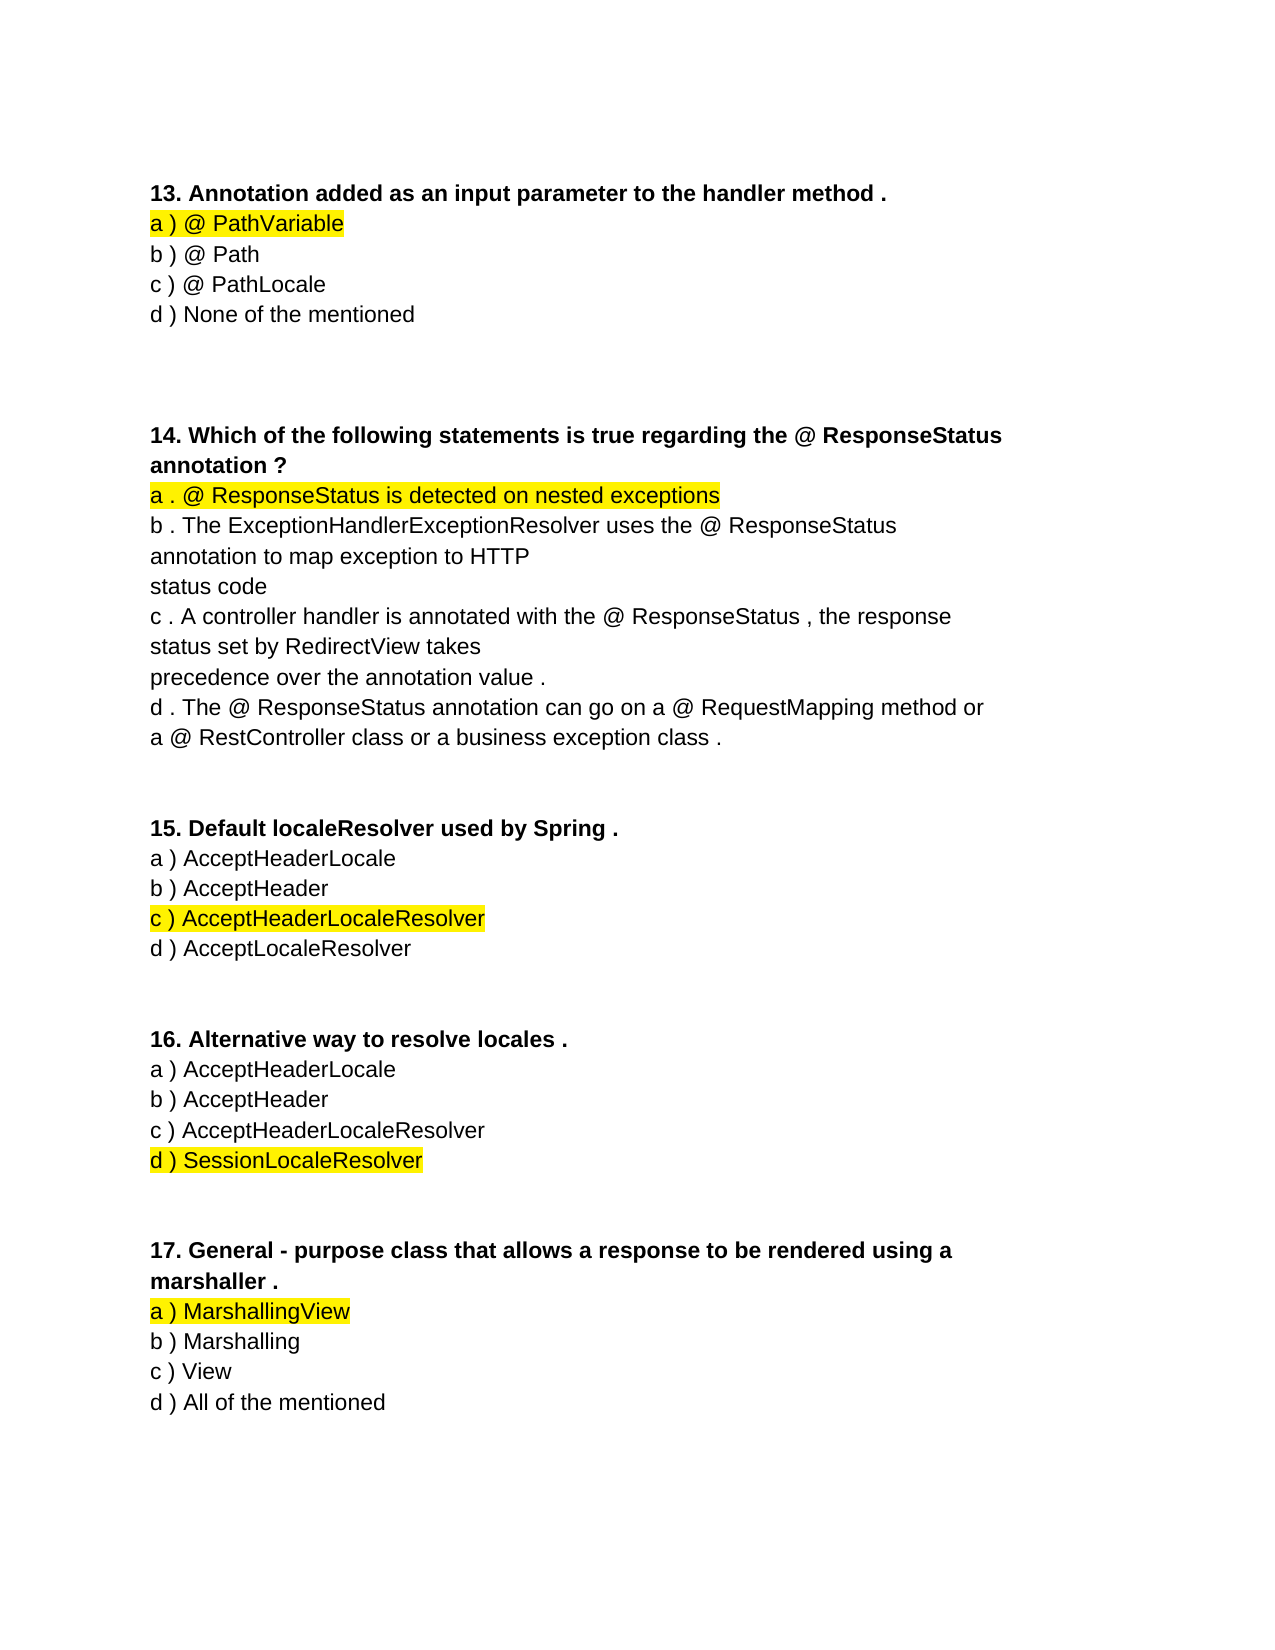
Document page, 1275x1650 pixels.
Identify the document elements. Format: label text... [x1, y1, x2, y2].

text c ) AcceptHeaderLocaleResolver [150, 905, 1125, 932]
text annotation ? [150, 452, 1125, 478]
text a ) @ PathVariable [150, 210, 1125, 237]
text b ) AcceptHeader [150, 875, 1125, 901]
text 17. General - purpose class that allows a response to be rendered using a [150, 1237, 1125, 1264]
text c . A controller handler is annotated with the @ ResponseStatus , the response [150, 603, 1125, 629]
text d ) SessionLocaleResolver [150, 1147, 1125, 1173]
text annotation to map exception to HTTP [150, 543, 1125, 569]
text marshaller . [150, 1268, 1125, 1294]
text c ) @ PathLocale [150, 271, 1125, 297]
text b ) AcceptHeader [150, 1086, 1125, 1113]
text d . The @ ResponseStatus annotation can go on a @ RequestMapping method or [150, 694, 1125, 720]
text 16. Alternative way to resolve locales . [150, 1026, 1125, 1052]
text c ) View [150, 1358, 1125, 1385]
text status set by RedirectView takes [150, 633, 1125, 660]
text d ) All of the mentioned [150, 1388, 1125, 1415]
text c ) AcceptHeaderLocaleResolver [150, 1117, 1125, 1143]
text precedence over the annotation value . [150, 663, 1125, 690]
text status code [150, 573, 1125, 599]
text 15. Default localeResolver used by Spring . [150, 814, 1125, 841]
text b ) @ Path [150, 241, 1125, 267]
text b ) Marshalling [150, 1328, 1125, 1354]
text a . @ ResponseStatus is detected on nested exceptions [150, 482, 1125, 509]
text a @ RestController class or a business exception class . [150, 724, 1125, 750]
text a ) AcceptHeaderLocale [150, 1056, 1125, 1083]
text d ) None of the mentioned [150, 301, 1125, 327]
text a ) AcceptHeaderLocale [150, 845, 1125, 871]
text a ) MarshallingView [150, 1298, 1125, 1324]
text 14. Which of the following statements is true regarding the @ ResponseStatus [150, 422, 1125, 448]
text d ) AcceptLocaleResolver [150, 935, 1125, 962]
text b . The ExceptionHandlerExceptionResolver uses the @ ResponseStatus [150, 512, 1125, 539]
text 13. Annotation added as an input parameter to the handler method . [150, 180, 1125, 207]
